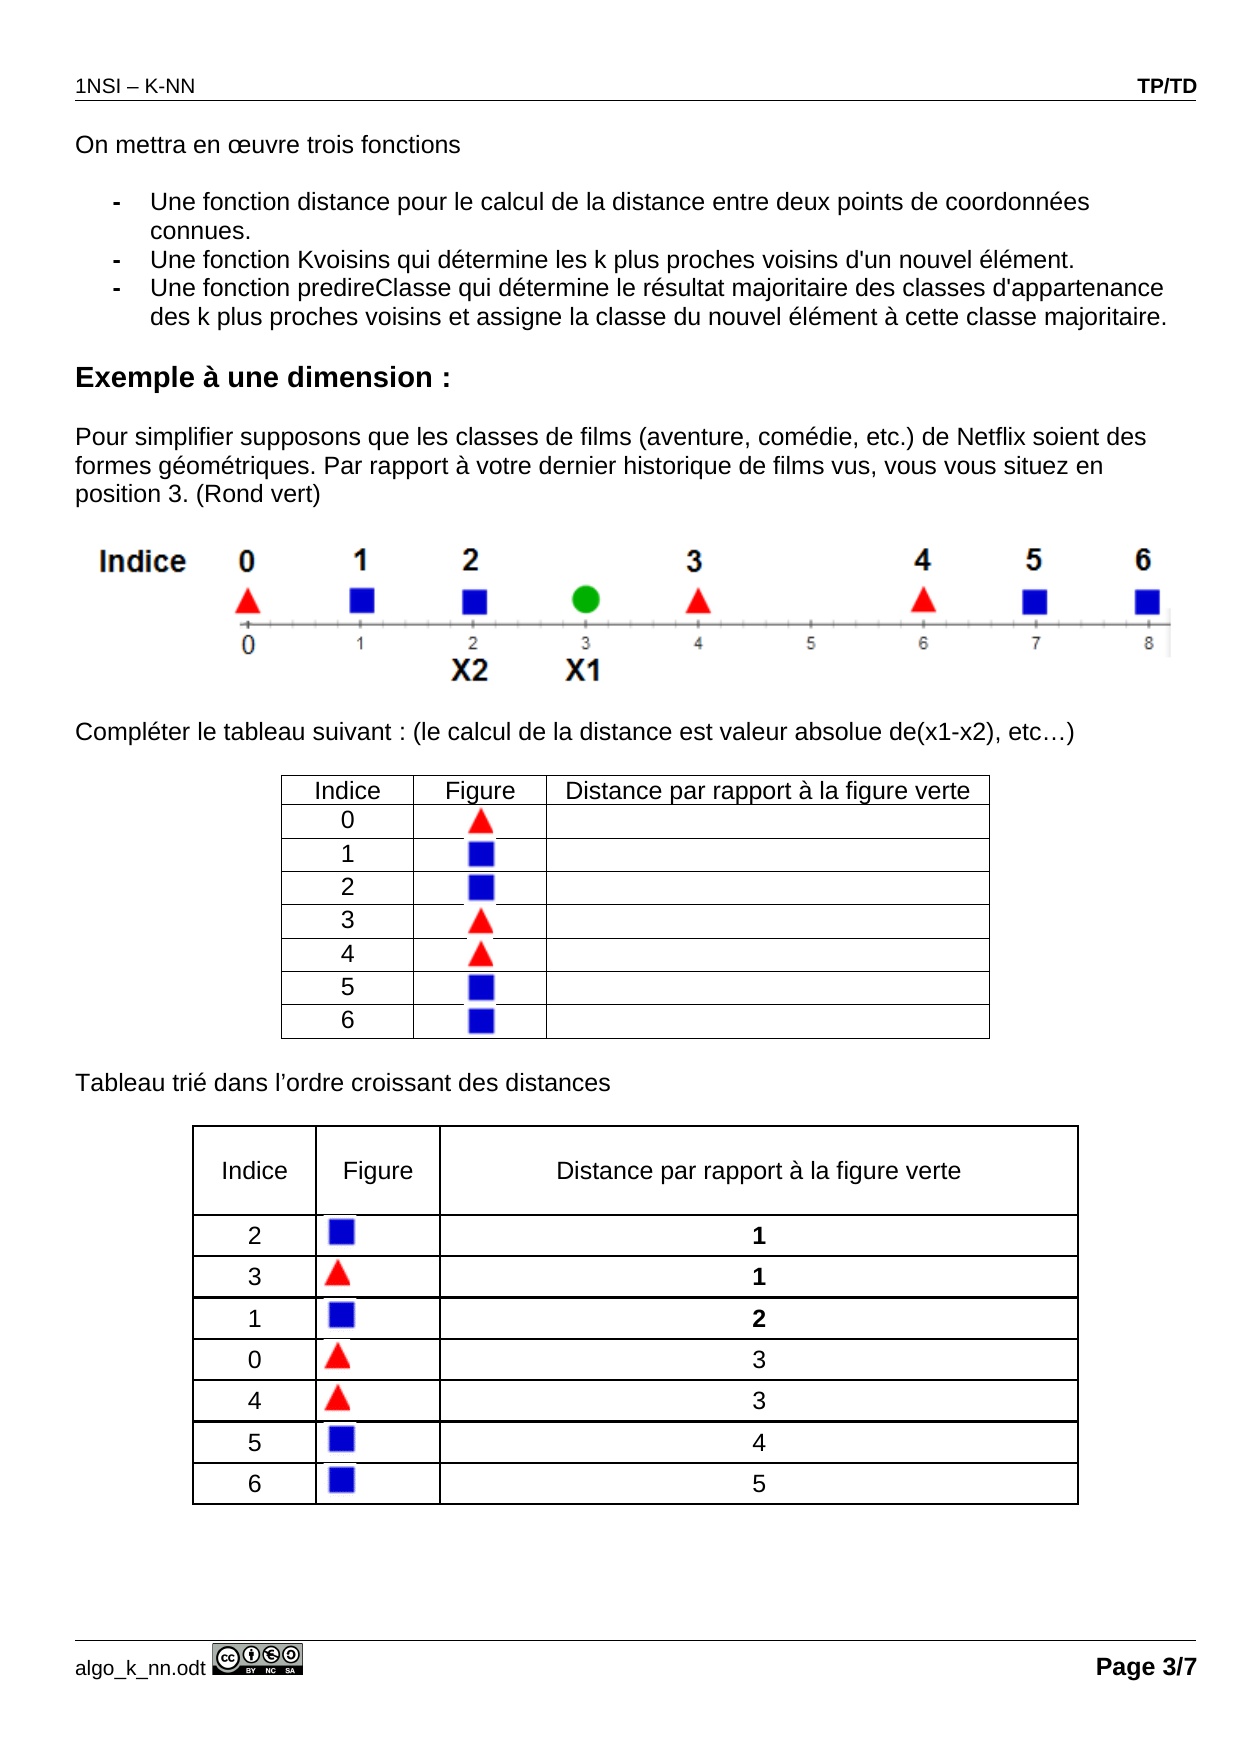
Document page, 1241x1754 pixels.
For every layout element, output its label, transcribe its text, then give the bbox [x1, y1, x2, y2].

table_cell [414, 1005, 463, 1038]
table_cell 5 [194, 1423, 315, 1462]
table_cell [497, 1005, 546, 1038]
picture [323, 1257, 350, 1290]
picture [323, 1463, 357, 1497]
table_cell 4 [194, 1381, 315, 1420]
table_cell [414, 872, 463, 904]
table_header Distance par rapport à la figure verte [441, 1127, 1077, 1214]
table_cell 0 [194, 1340, 315, 1379]
table_cell 3 [282, 905, 413, 938]
text Tableau trié dans l’ordre croissant des distances [75, 1067, 1196, 1096]
table_cell 3 [194, 1257, 315, 1296]
table_cell [317, 1381, 439, 1420]
table_cell 1 [194, 1299, 315, 1338]
table_cell [547, 972, 989, 1004]
table_cell [414, 939, 467, 971]
picture [323, 1298, 357, 1332]
table_cell [414, 972, 463, 1004]
table_cell [547, 805, 989, 838]
table_cell 4 [282, 939, 413, 971]
table_cell 3 [441, 1340, 1077, 1379]
table_cell [317, 1340, 439, 1379]
table_cell [317, 1257, 439, 1296]
table_cell 2 [282, 872, 413, 904]
table_cell [317, 1299, 439, 1338]
picture [90, 536, 1182, 689]
table_header Figure [317, 1127, 439, 1214]
table_cell [414, 839, 463, 871]
table_header Figure [414, 776, 546, 804]
table_header Indice [194, 1127, 315, 1214]
table_cell 1 [441, 1216, 1077, 1255]
table_cell 1 [441, 1257, 1077, 1296]
table_cell [547, 905, 989, 938]
table_cell [414, 805, 467, 838]
table_cell [317, 1216, 439, 1255]
table_cell [494, 905, 546, 938]
table_cell [547, 939, 989, 971]
table_cell [414, 905, 467, 938]
text Compléter le tableau suivant : (le calcul de la distance est valeur absolue de(x1-x2), etc…) [75, 717, 1196, 746]
table_header Indice [282, 776, 413, 804]
table_cell [317, 1464, 439, 1503]
list Une fonction predireClasse qui détermine le résultat majoritaire des classes d'appartenance des k plus proches voisins et assigne la classe du nouvel élément à cette classe majoritaire. [112, 273, 1196, 331]
text Exemple à une dimension : [75, 359, 1196, 393]
table_cell 3 [441, 1381, 1077, 1420]
table_cell [497, 872, 546, 904]
table_cell [547, 839, 989, 871]
table_cell 2 [194, 1216, 315, 1255]
table_cell 5 [441, 1464, 1077, 1503]
table_cell [494, 939, 546, 971]
table_cell [547, 872, 989, 904]
table_cell 0 [282, 805, 413, 838]
table_cell 6 [282, 1005, 413, 1038]
table_cell [547, 1005, 989, 1038]
picture [323, 1215, 357, 1249]
picture [212, 1643, 303, 1675]
list Une fonction Kvoisins qui détermine les k plus proches voisins d'un nouvel élément. [112, 244, 1196, 273]
text On mettra en œuvre trois fonctions [75, 129, 1196, 158]
table_cell 1 [282, 839, 413, 871]
text Pour simplifier supposons que les classes de films (aventure, comédie, etc.) de Netflix soient des formes géométriques. Par rapport à votre dernier historique de films vus, vous vous situez en position 3. (Rond vert) [75, 422, 1196, 508]
table_cell [317, 1423, 439, 1462]
table_cell 2 [441, 1299, 1077, 1338]
table_cell [497, 839, 546, 871]
list Une fonction distance pour le calcul de la distance entre deux points de coordonnées connues. [112, 187, 1196, 244]
picture [323, 1422, 357, 1456]
table_cell 5 [282, 972, 413, 1004]
table_header Distance par rapport à la figure verte [547, 776, 989, 804]
picture [323, 1381, 350, 1414]
picture [323, 1339, 350, 1373]
table_cell [494, 805, 546, 838]
table_cell 4 [441, 1423, 1077, 1462]
table_cell [497, 972, 546, 1004]
table_cell 6 [194, 1464, 315, 1503]
